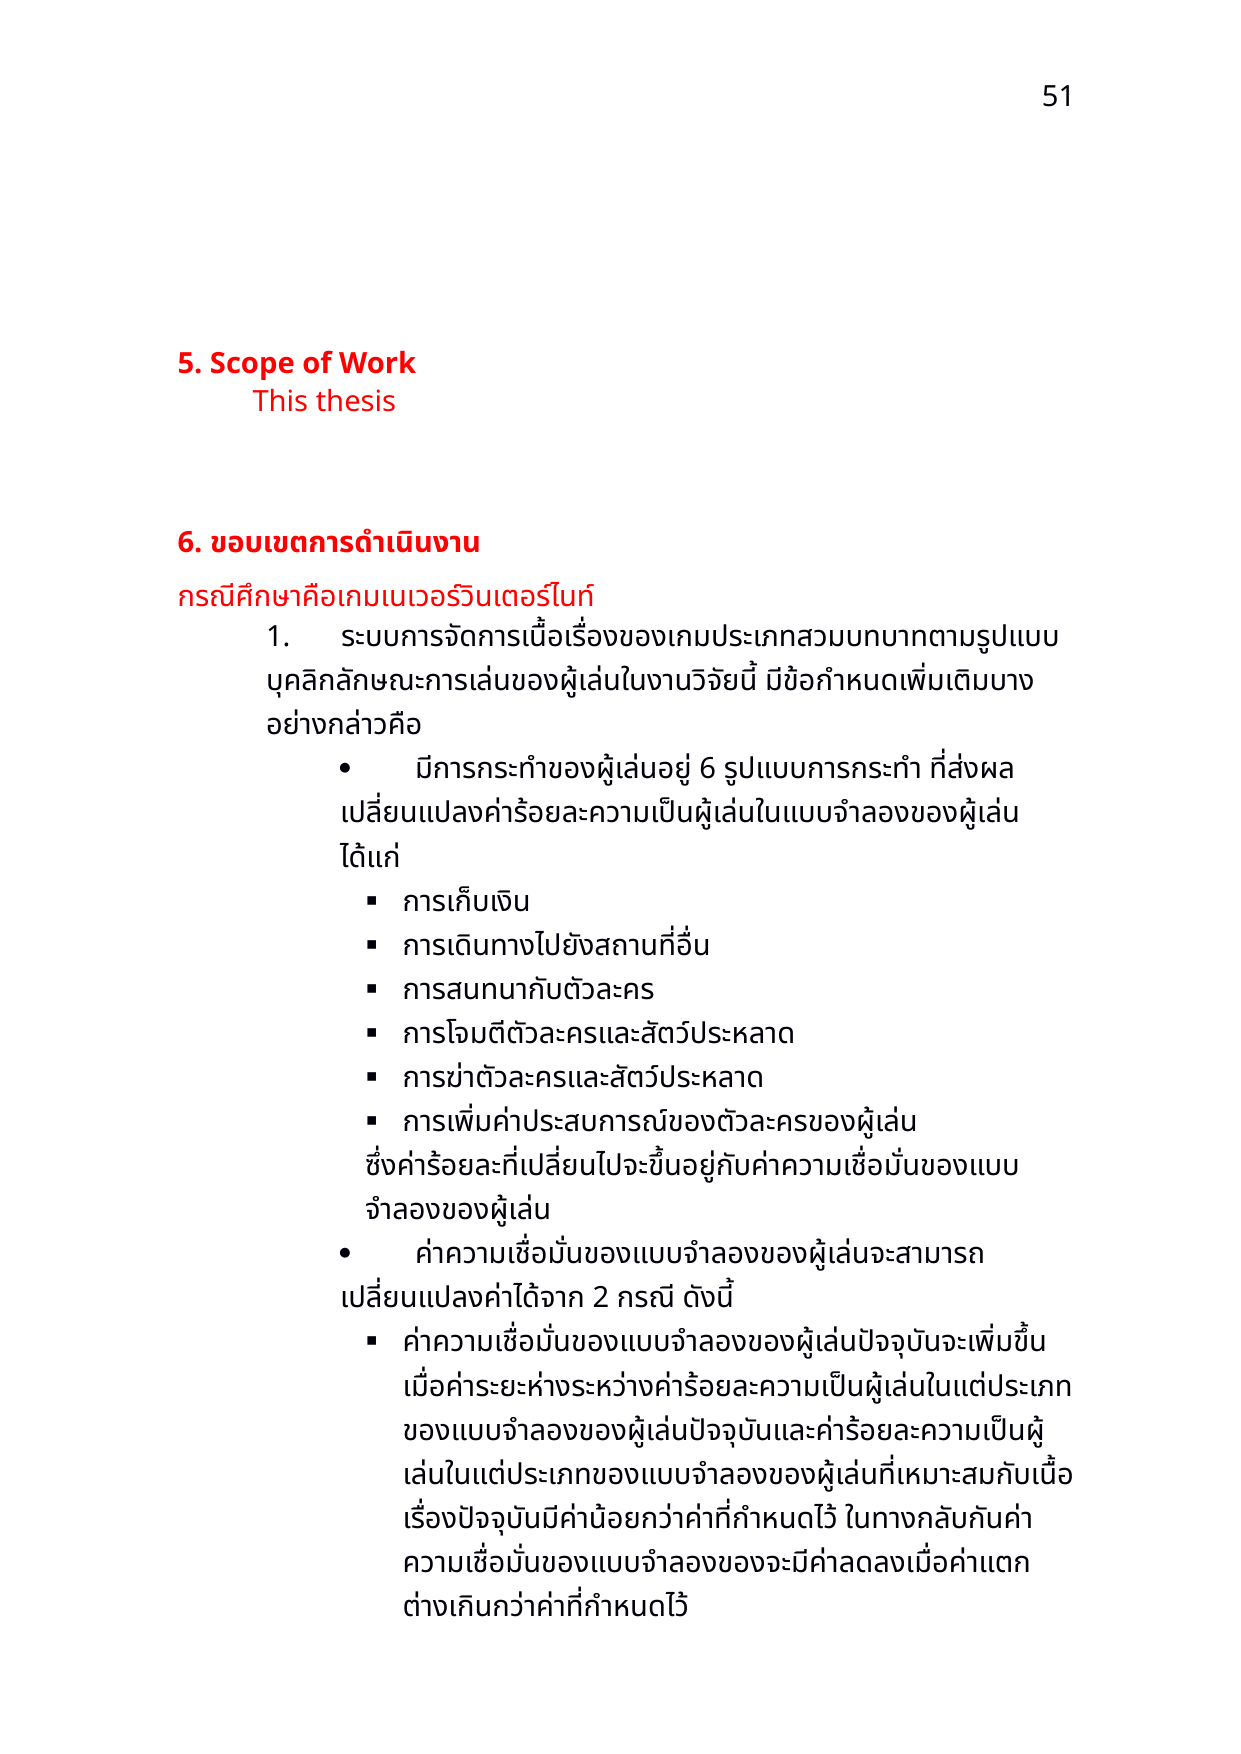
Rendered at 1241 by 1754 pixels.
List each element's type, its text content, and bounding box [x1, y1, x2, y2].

list มีการกระทำของผู้เล่นอยู่ 6 รูปแบบการกระทำ ที่ส่งผลเปลี่ยนแปลงค่าร้อยละความเป็นผู้เล่นในแบบจำลองของผู้เล่น ได้แก่ [340, 748, 1075, 880]
list ค่าความเชื่อมั่นของแบบจำลองของผู้เล่นปัจจุบันจะเพิ่มขึ้นเมื่อค่าระยะห่างระหว่างค่าร้อยละความเป็นผู้เล่นในแต่ประเภทของแบบจำลองของผู้เล่นปัจจุบันและค่าร้อยละความเป็นผู้เล่นในแต่ประเภทของแบบจำลองของผู้เล่นที่เหมาะสมกับเนื้อเรื่องปัจจุบันมีค่าน้อยกว่าค่าที่กำหนดไว้ ในทางกลับกันค่าความเชื่อมั่นของแบบจำลองของจะมีค่าลดลงเมื่อค่าแตกต่างเกินกว่าค่าที่กำหนดไว้ [365, 1321, 1075, 1629]
list ระบบการจัดการเนื้อเรื่องของเกมประเภทสวมบทบาทตามรูปแบบบุคลิกลักษณะการเล่นของผู้เล่นในงานวิจัยนี้ มีข้อกำหนดเพิ่มเติมบางอย่างกล่าวคือ [266, 615, 1075, 748]
list การเดินทางไปยังสถานที่อื่น [365, 924, 1075, 968]
list ค่าความเชื่อมั่นของแบบจำลองของผู้เล่นจะสามารถเปลี่ยนแปลงค่าได้จาก 2 กรณี ดังนี้ [340, 1233, 1075, 1321]
text 5. Scope of Work [177, 344, 1075, 381]
list การสนทนากับตัวละคร [365, 968, 1075, 1012]
list การเพิ่มค่าประสบการณ์ของตัวละครของผู้เล่น [365, 1100, 1075, 1144]
list การโจมตีตัวละครและสัตว์ประหลาด [365, 1012, 1075, 1056]
list การเก็บเงิน [365, 880, 1075, 924]
list การฆ่าตัวละครและสัตว์ประหลาด [365, 1056, 1075, 1100]
text 6. ขอบเขตการดำเนินงาน [177, 519, 1075, 561]
text ซึ่งค่าร้อยละที่เปลี่ยนไปจะขึ้นอยู่กับค่าความเชื่อมั่นของแบบจำลองของผู้เล่น [365, 1144, 1075, 1233]
text This thesis [177, 381, 1075, 419]
text กรณีศึกษาคือเกมเนเวอร์วินเตอร์ไนท์ [177, 573, 1075, 615]
